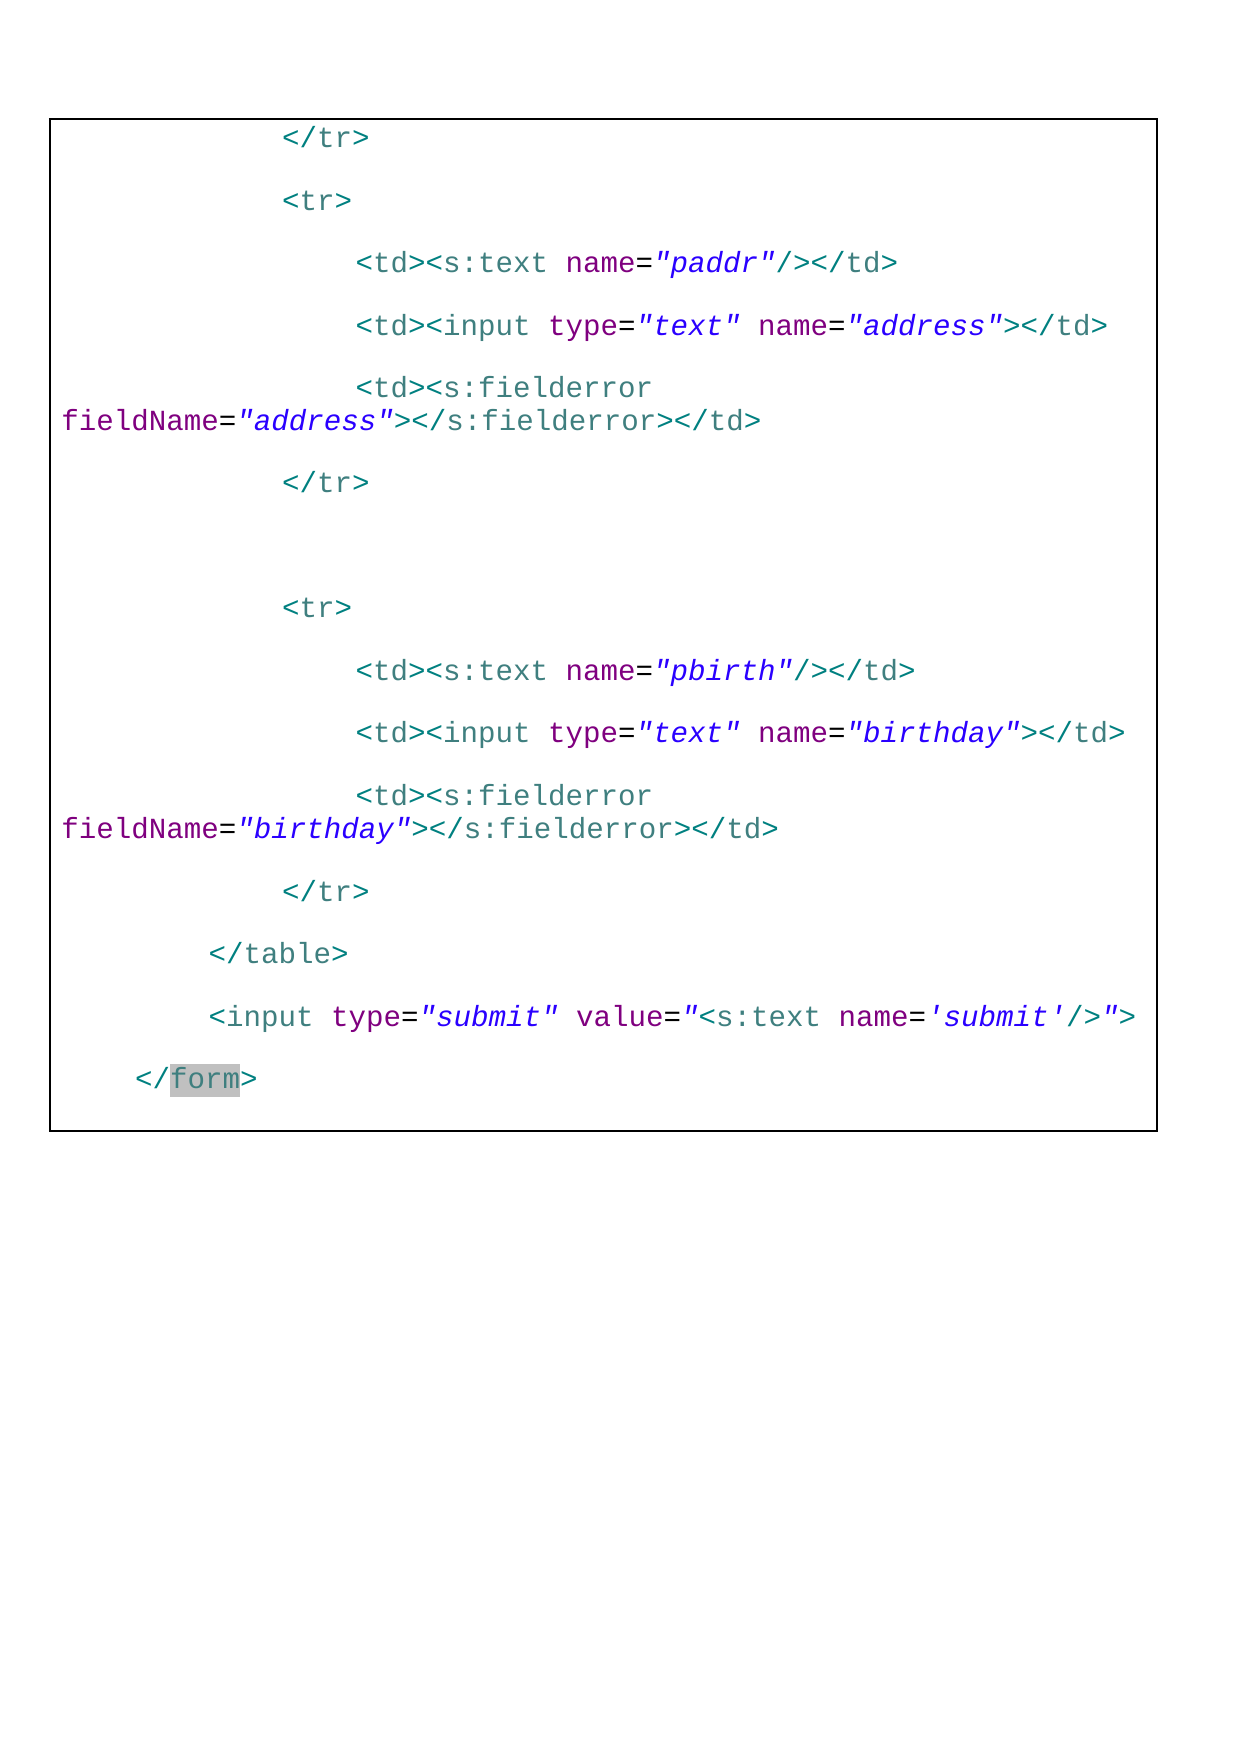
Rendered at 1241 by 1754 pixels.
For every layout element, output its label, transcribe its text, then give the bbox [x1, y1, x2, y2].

table_header </tr> <tr> <td><s:text name="paddr"/></td> <td><input type="text" name="address"></td> <td><s:fielderror fieldName="address"></s:fielderror></td> </tr> <tr> <td><s:text name="pbirth"/></td> <td><input type="text" name="birthday"></td> <td><s:fielderror fieldName="birthday"></s:fielderror></td> </tr> </table> <input type="submit" value="<s:text name='submit'/>"> </form> [51, 120, 1156, 1129]
